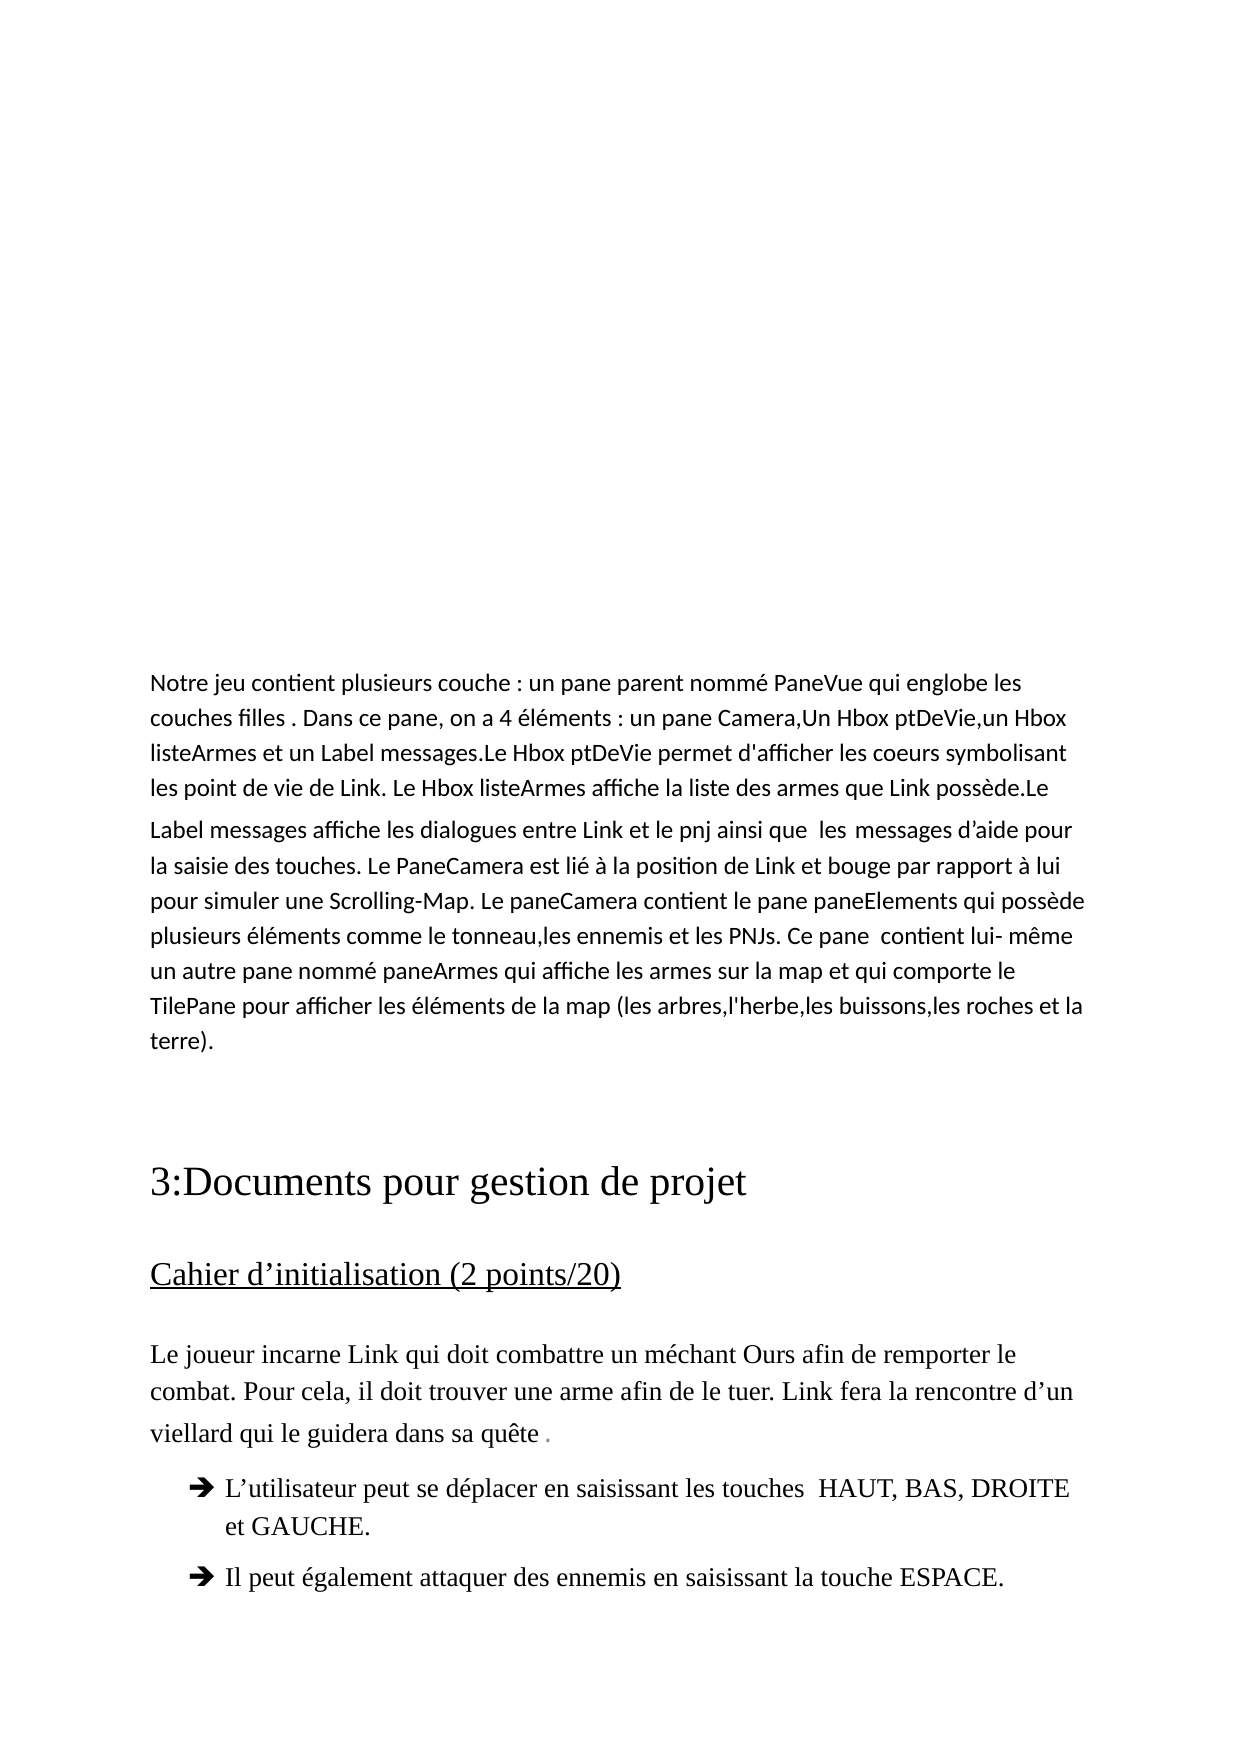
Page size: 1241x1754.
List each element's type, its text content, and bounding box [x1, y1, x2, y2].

list Il peut également attaquer des ennemis en saisissant la touche ESPACE. [187, 1561, 1090, 1593]
list L’utilisateur peut se déplacer en saisissant les touches HAUT, BAS, DROITE et GAUCHE. [187, 1472, 1090, 1541]
text Notre jeu contient plusieurs couche : un pane parent nommé PaneVue qui englobe les couches filles . Dans ce pane, on a 4 éléments : un pane Camera,Un Hbox ptDeVie,un Hbox listeArmes et un Label messages.Le Hbox ptDeVie permet d'afficher les coeurs symbolisant les point de vie de Link. Le Hbox listeArmes affiche la liste des armes que Link possède.Le Label messages affiche les dialogues entre Link et le pnj ainsi que les messages d’aide pour la saisie des touches. Le PaneCamera est lié à la position de Link et bouge par rapport à lui pour simuler une Scrolling-Map. Le paneCamera contient le pane paneElements qui possède plusieurs éléments comme le tonneau,les ennemis et les PNJs. Ce pane contient lui- même un autre pane nommé paneArmes qui affiche les armes sur la map et qui comporte le TilePane pour afficher les éléments de la map (les arbres,l'herbe,les buissons,les roches et la terre). [150, 667, 1090, 1056]
subtitle Cahier d’initialisation (2 points/20) [150, 1254, 1090, 1292]
text Le joueur incarne Link qui doit combattre un méchant Ours afin de remporter le combat. Pour cela, il doit trouver une arme afin de le tuer. Link fera la rencontre d’un viellard qui le guidera dans sa quête. [150, 1338, 1090, 1450]
subtitle 3:Documents pour gestion de projet [150, 1156, 1090, 1204]
